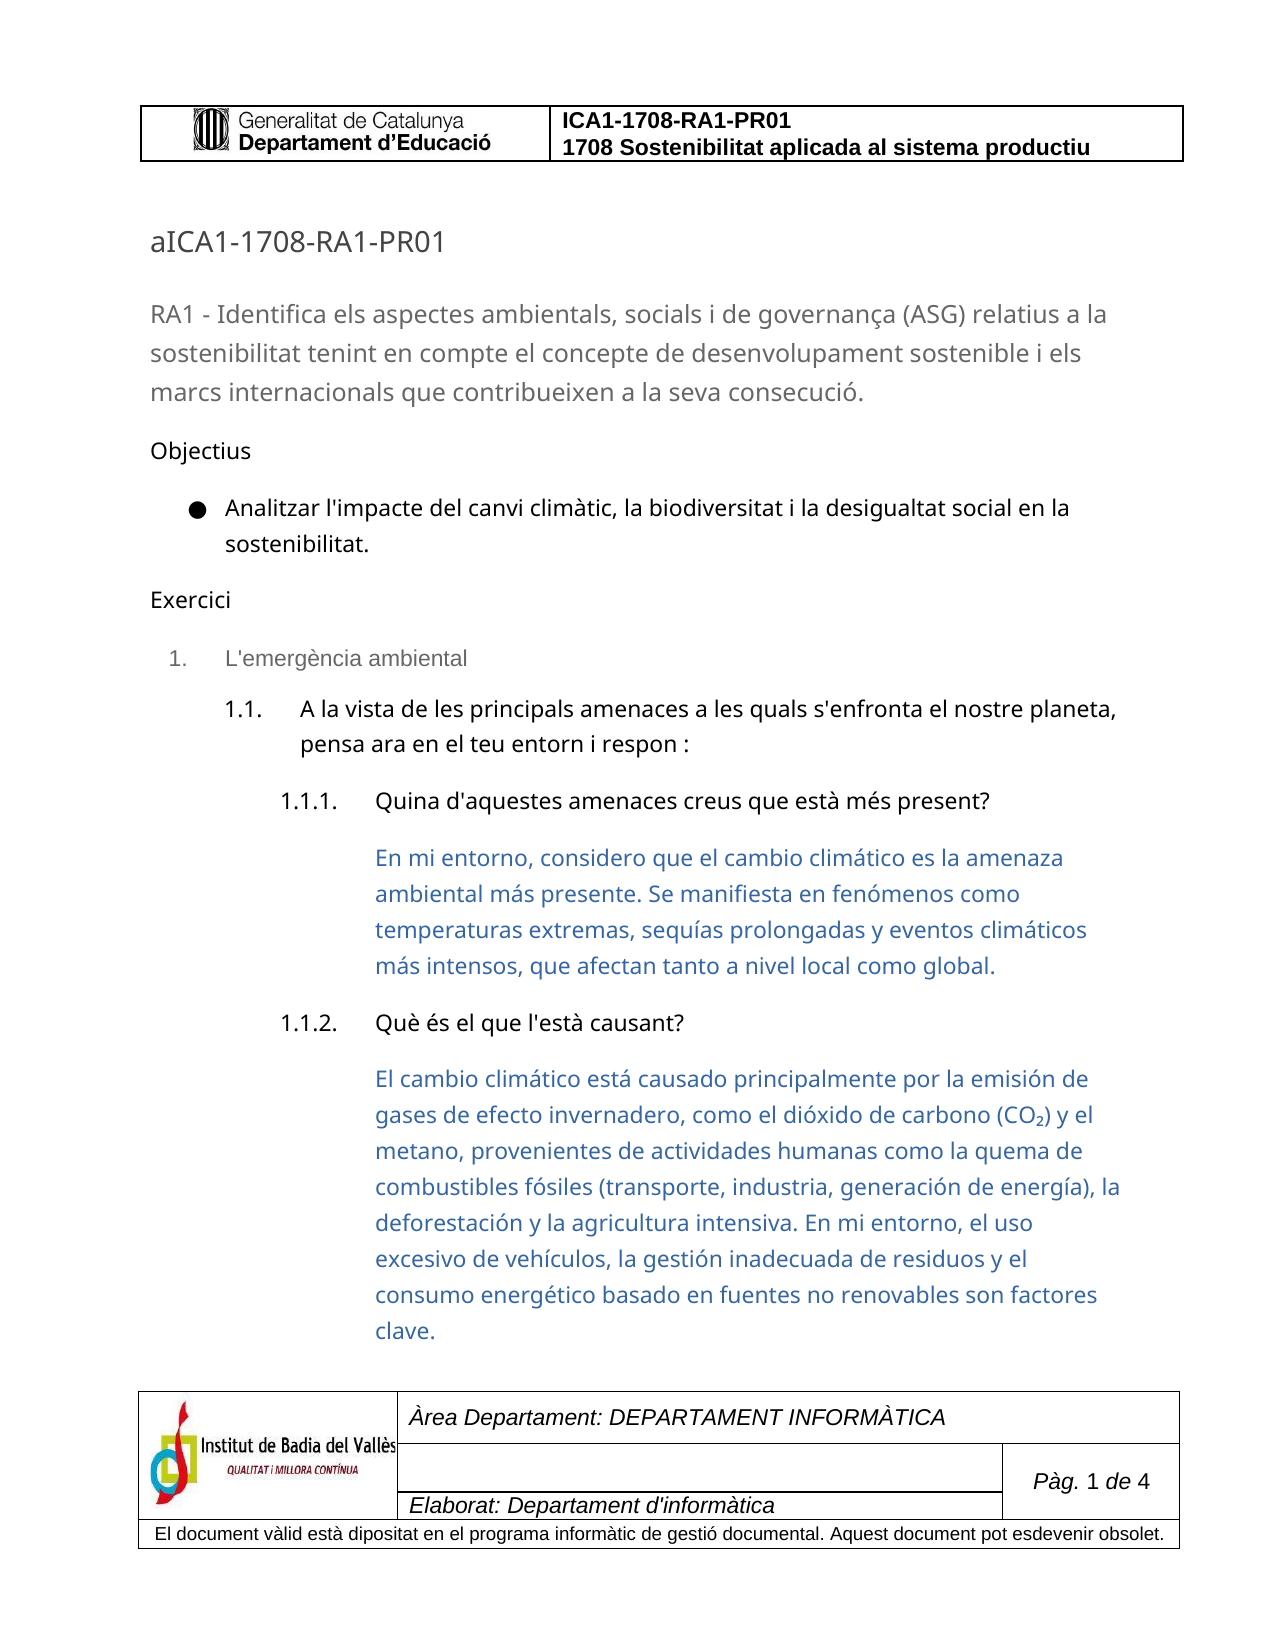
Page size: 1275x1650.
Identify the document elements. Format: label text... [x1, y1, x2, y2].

list El cambio climático está causado principalmente por la emisión de gases de efecto invernadero, como el dióxido de carbono (CO₂) y el metano, provenientes de actividades humanas como la quema de combustibles fósiles (transporte, industria, generación de energía), la deforestación y la agricultura intensiva. En mi entorno, el uso excesivo de vehículos, la gestión inadecuada de residuos y el consumo energético basado en fuentes no renovables son factores clave. [337, 1063, 1125, 1346]
subtitle L'emergència ambiental [187, 645, 1125, 672]
picture [150, 1392, 396, 1514]
text Exercici [150, 584, 1125, 616]
list Què és el que l'està causant? [337, 1007, 1125, 1038]
picture [193, 107, 491, 155]
list A la vista de les principals amenaces a les quals s'enfronta el nostre planeta, pensa ara en el teu entorn i respon : [262, 692, 1125, 760]
list Quina d'aquestes amenaces creus que està més present? [337, 785, 1125, 816]
text Objectius [150, 435, 1125, 466]
list Analitzar l'impacte del canvi climàtic, la biodiversitat i la desigualtat social en la sostenibilitat. [187, 492, 1125, 559]
subtitle RA1 - Identifica els aspectes ambientals, socials i de governança (ASG) relatius a la sostenibilitat tenint en compte el concepte de desenvolupament sostenible i els marcs internacionals que contribueixen a la seva consecució. [150, 297, 1125, 409]
list En mi entorno, considero que el cambio climático es la amenaza ambiental más presente. Se manifiesta en fenómenos como temperaturas extremas, sequías prolongadas y eventos climáticos más intensos, que afectan tanto a nivel local como global. [375, 842, 1125, 981]
subtitle aICA1-1708-RA1-PR01 [150, 222, 1125, 261]
